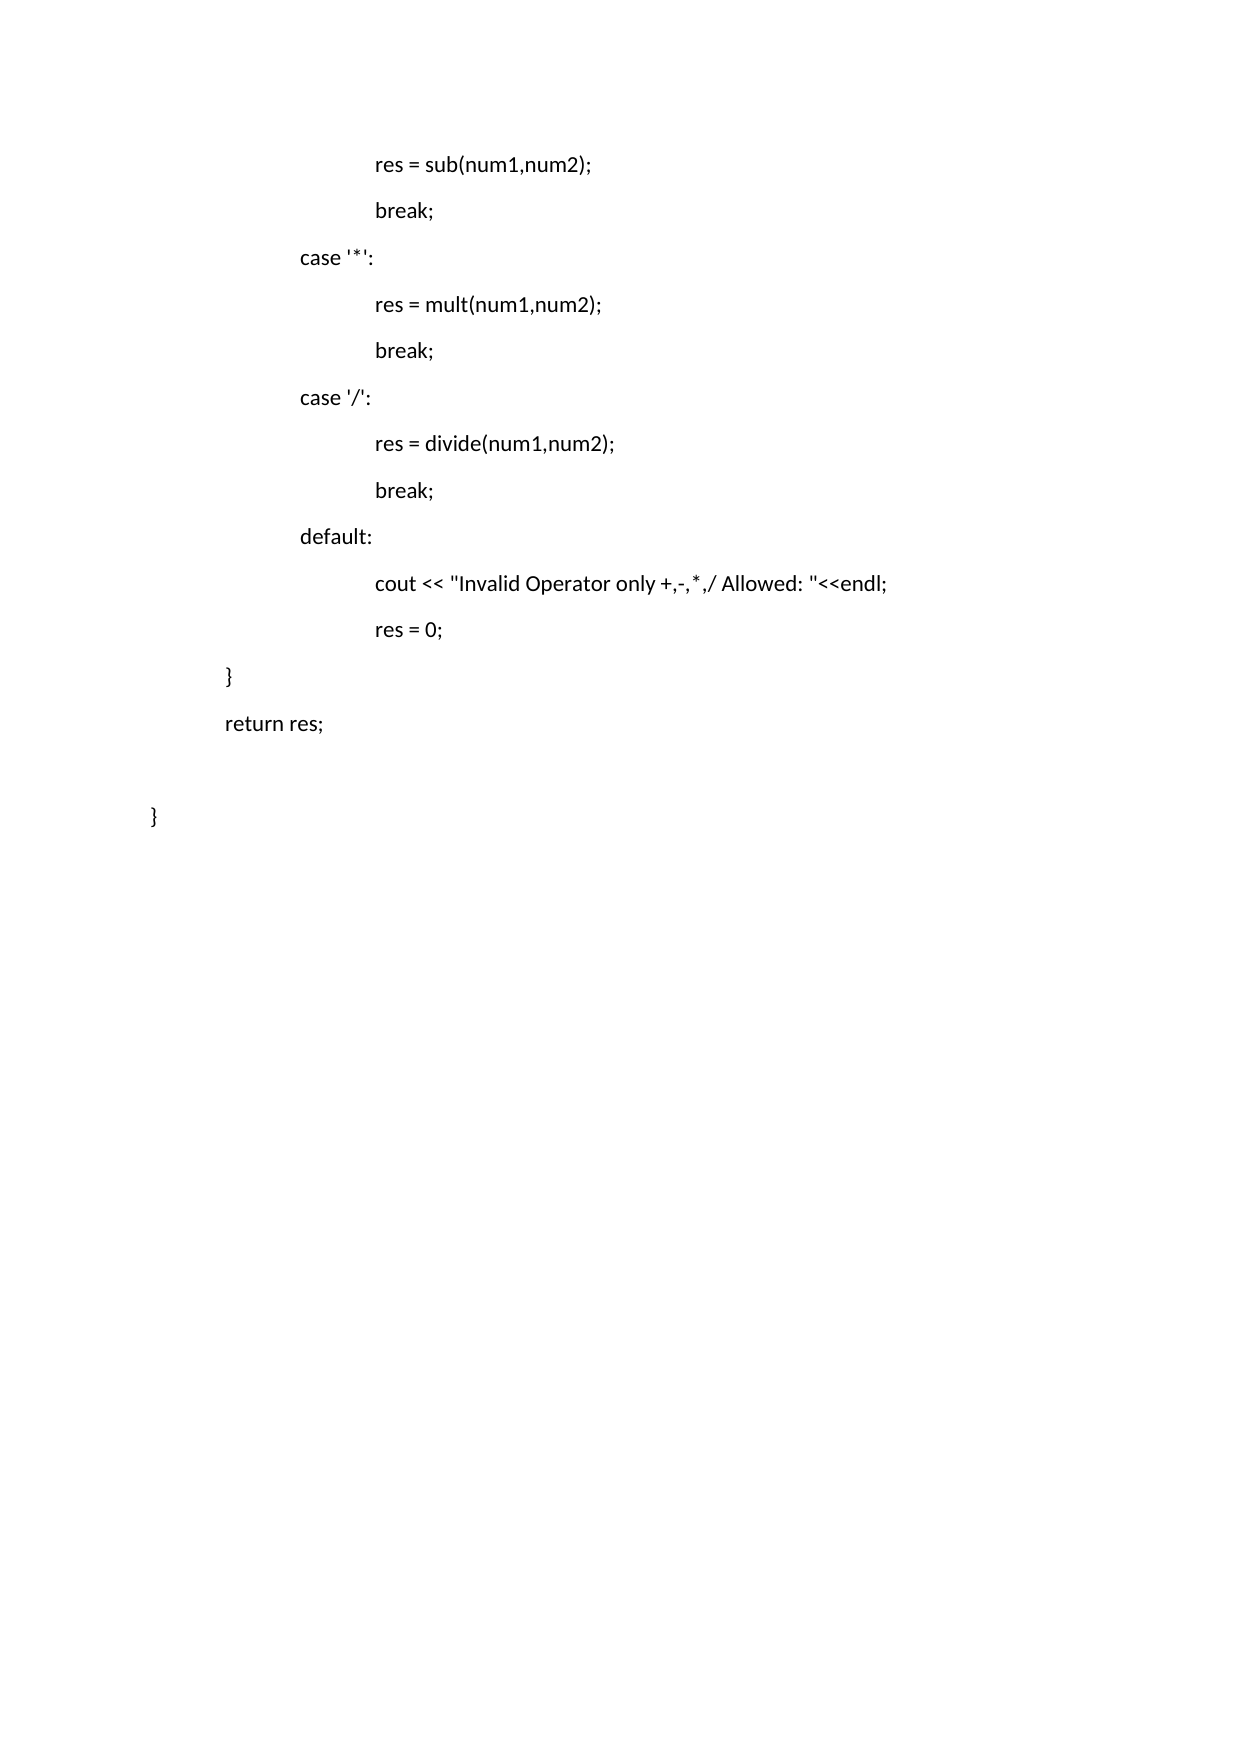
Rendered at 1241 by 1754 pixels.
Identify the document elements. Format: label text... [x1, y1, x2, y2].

text break; [150, 336, 1090, 364]
text default: [150, 522, 1090, 551]
text cout << "Invalid Operator only +,-,*,/ Allowed: "<<endl; [150, 569, 1090, 597]
text res = mult(num1,num2); [150, 290, 1090, 318]
text break; [150, 197, 1090, 224]
text break; [150, 476, 1090, 504]
text res = divide(num1,num2); [150, 429, 1090, 457]
text case '*': [150, 243, 1090, 271]
text } [150, 662, 1090, 690]
text res = 0; [150, 616, 1090, 644]
text res = sub(num1,num2); [150, 150, 1090, 178]
text return res; [150, 709, 1090, 737]
text } [150, 802, 1090, 830]
text case '/': [150, 383, 1090, 411]
